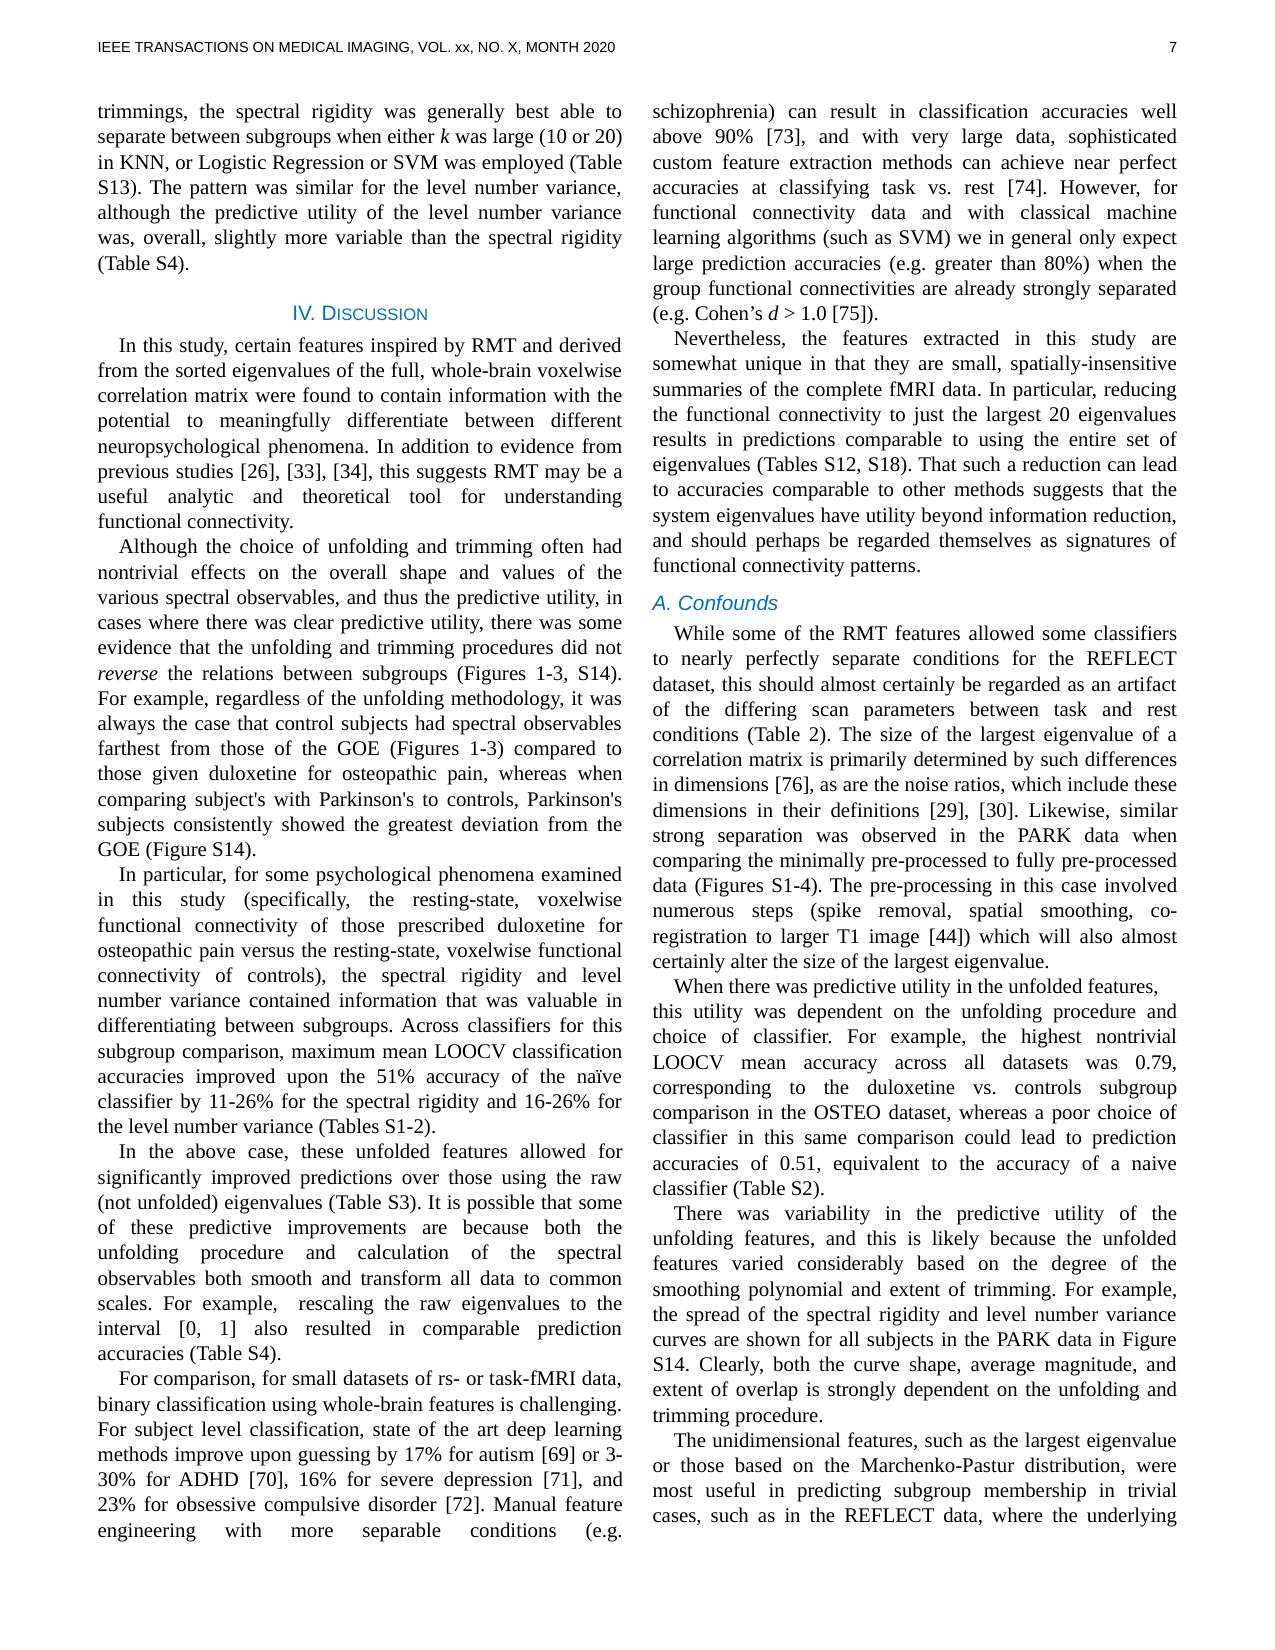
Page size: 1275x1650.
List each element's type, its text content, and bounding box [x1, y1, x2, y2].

text In this study, certain features inspired by RMT and derived from the sorted eigenvalues of the full, whole-brain voxelwise correlation matrix were found to contain information with the potential to meaningfully differentiate between different neuropsychological phenomena. In addition to evidence from previous studies [26], [33], [34], this suggests RMT may be a useful analytic and theoretical tool for understanding functional connectivity. [97, 333, 623, 533]
text There was variability in the predictive utility of the unfolding features, and this is likely because the unfolded features varied considerably based on the degree of the smoothing polynomial and extent of trimming. For example, the spread of the spectral rigidity and level number variance curves are shown for all subjects in the PARK data in Figure S14. Clearly, both the curve shape, average magnitude, and extent of overlap is strongly dependent on the unfolding and trimming procedure. [652, 1201, 1178, 1427]
subtitle A. Confounds [652, 591, 1178, 614]
text Although the choice of unfolding and trimming often had nontrivial effects on the overall shape and values of the various spectral observables, and thus the predictive utility, in cases where there was clear predictive utility, there was some evidence that the unfolding and trimming procedures did not reverse the relations between subgroups (Figures 1-3, S14). For example, regardless of the unfolding methodology, it was always the case that control subjects had spectral observables farthest from those of the GOE (Figures 1-3) compared to those given duloxetine for osteopathic pain, whereas when comparing subject's with Parkinson's to controls, Parkinson's subjects consistently showed the greatest deviation from the GOE (Figure S14). [97, 534, 623, 861]
text In the above case, these unfolded features allowed for significantly improved predictions over those using the raw (not unfolded) eigenvalues (Table S3). It is possible that some of these predictive improvements are because both the unfolding procedure and calculation of the spectral observables both smooth and transform all data to common scales. For example, rescaling the raw eigenvalues to the interval [0, 1] also resulted in comparable prediction accuracies (Table S4). [97, 1139, 623, 1365]
text Nevertheless, the features extracted in this study are somewhat unique in that they are small, spatially-insensitive summaries of the complete fMRI data. In particular, reducing the functional connectivity to just the largest 20 eigenvalues results in predictions comparable to using the entire set of eigenvalues (Tables S12, S18). That such a reduction can lead to accuracies comparable to other methods suggests that the system eigenvalues have utility beyond information reduction, and should perhaps be regarded themselves as signatures of functional connectivity patterns. [652, 326, 1178, 577]
text When there was predictive utility in the unfolded features, this utility was dependent on the unfolding procedure and choice of classifier. For example, the highest nontrivial LOOCV mean accuracy across all datasets was 0.79, corresponding to the duloxetine vs. controls subgroup comparison in the OSTEO dataset, whereas a poor choice of classifier in this same comparison could lead to prediction accuracies of 0.51, equivalent to the accuracy of a naive classifier (Table S2). [652, 974, 1178, 1200]
text The unidimensional features, such as the largest eigenvalue or those based on the Marchenko-Pastur distribution, were most useful in predicting subgroup membership in trivial cases, such as in the REFLECT data, where the underlying [652, 1428, 1178, 1527]
text In particular, for some psychological phenomena examined in this study (specifically, the resting-state, voxelwise functional connectivity of those prescribed duloxetine for osteopathic pain versus the resting-state, voxelwise functional connectivity of controls), the spectral rigidity and level number variance contained information that was valuable in differentiating between subgroups. Across classifiers for this subgroup comparison, maximum mean LOOCV classification accuracies improved upon the 51% accuracy of the naïve classifier by 11-26% for the spectral rigidity and 16-26% for the level number variance (Tables S1-2). [97, 862, 623, 1138]
text For comparison, for small datasets of rs- or task-fMRI data, binary classification using whole-brain features is challenging. For subject level classification, state of the art deep learning methods improve upon guessing by 17% for autism [69] or 3-30% for ADHD [70], 16% for severe depression [71], and 23% for obsessive compulsive disorder [72]. Manual feature engineering with more separable conditions (e.g. [97, 1366, 623, 1542]
text schizophrenia) can result in classification accuracies well above 90% [73], and with very large data, sophisticated custom feature extraction methods can achieve near perfect accuracies at classifying task vs. rest [74]. However, for functional connectivity data and with classical machine learning algorithms (such as SVM) we in general only expect large prediction accuracies (e.g. greater than 80%) when the group functional connectivities are already strongly separated (e.g. Cohen’s d > 1.0 [75]). [652, 99, 1178, 325]
text While some of the RMT features allowed some classifiers to nearly perfectly separate conditions for the REFLECT dataset, this should almost certainly be regarded as an artifact of the differing scan parameters between task and rest conditions (Table 2). The size of the largest eigenvalue of a correlation matrix is primarily determined by such differences in dimensions [76], as are the noise ratios, which include these dimensions in their definitions [29], [30]. Likewise, similar strong separation was observed in the PARK data when comparing the minimally pre-processed to fully pre-processed data (Figures S1-4). The pre-processing in this case involved numerous steps (spike removal, spatial smoothing, co-registration to larger T1 image [44]) which will also almost certainly alter the size of the largest eigenvalue. [652, 621, 1178, 973]
text trimmings, the spectral rigidity was generally best able to separate between subgroups when either k was large (10 or 20) in KNN, or Logistic Regression or SVM was employed (Table S13). The pattern was similar for the level number variance, although the predictive utility of the level number variance was, overall, slightly more variable than the spectral rigidity (Table S4). [97, 99, 623, 274]
subtitle IV. Discussion [97, 301, 623, 324]
